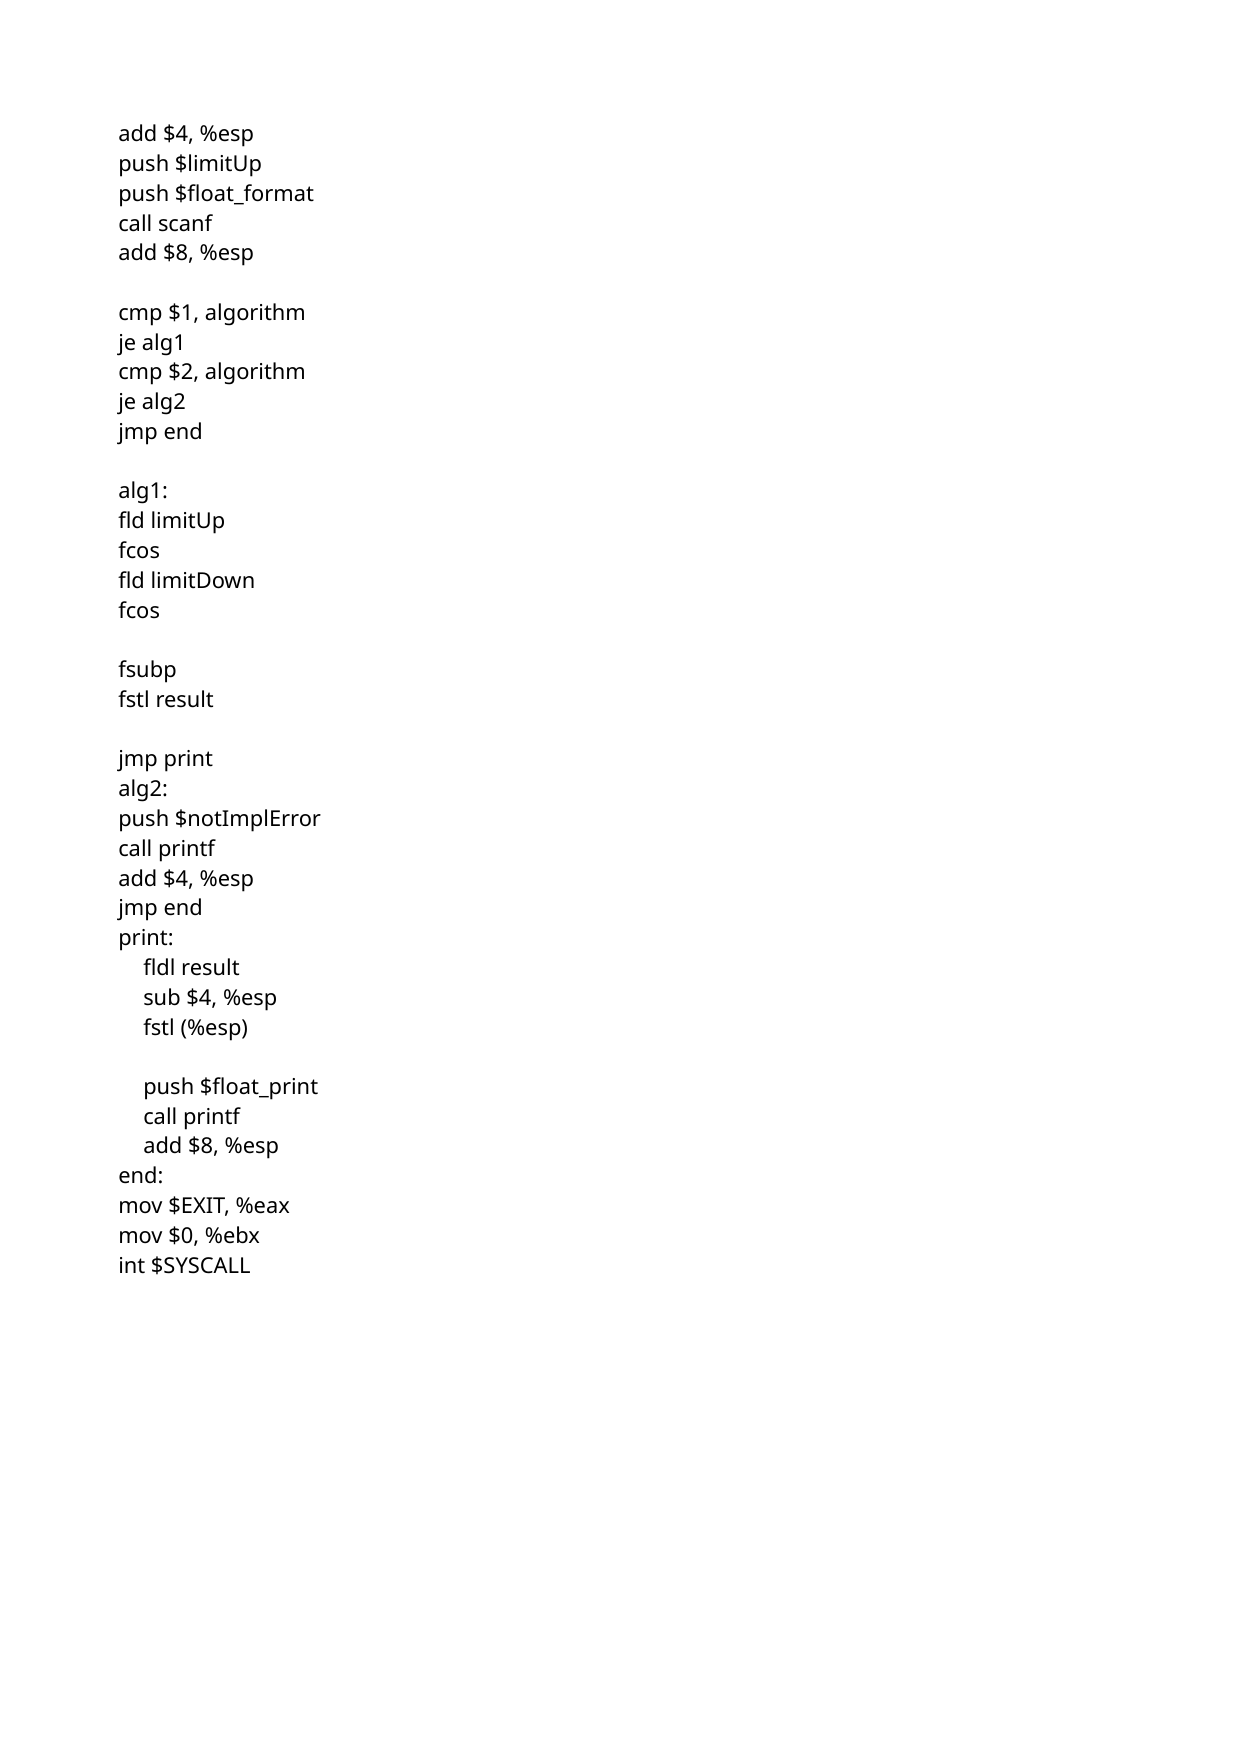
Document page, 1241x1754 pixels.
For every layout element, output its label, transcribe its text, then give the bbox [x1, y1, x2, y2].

text cmp $2, algorithm [118, 356, 1122, 386]
text je alg1 [118, 327, 1122, 356]
text push $notImplError [118, 803, 1122, 833]
text mov $EXIT, %eax [118, 1190, 1122, 1220]
text jmp print [118, 743, 1122, 773]
text fld limitDown [118, 565, 1122, 594]
text add $4, %esp [118, 862, 1122, 892]
text je alg2 [118, 386, 1122, 416]
text call printf [118, 1101, 1122, 1131]
text alg1: [118, 475, 1122, 505]
text push $limitUp [118, 148, 1122, 178]
text jmp end [118, 892, 1122, 922]
text print: [118, 922, 1122, 952]
text call scanf [118, 207, 1122, 237]
text end: [118, 1160, 1122, 1190]
text fcos [118, 594, 1122, 624]
text push $float_format [118, 178, 1122, 207]
text fcos [118, 535, 1122, 565]
text push $float_print [118, 1071, 1122, 1101]
text mov $0, %ebx [118, 1220, 1122, 1250]
text cmp $1, algorithm [118, 297, 1122, 327]
text fstl (%esp) [118, 1011, 1122, 1041]
text call printf [118, 833, 1122, 862]
text fldl result [118, 952, 1122, 982]
text int $SYSCALL [118, 1250, 1122, 1279]
text jmp end [118, 416, 1122, 446]
text add $4, %esp [118, 118, 1122, 148]
text fsubp [118, 654, 1122, 684]
text alg2: [118, 773, 1122, 803]
text add $8, %esp [118, 1131, 1122, 1160]
text fld limitUp [118, 505, 1122, 535]
text sub $4, %esp [118, 982, 1122, 1011]
text add $8, %esp [118, 237, 1122, 267]
text fstl result [118, 684, 1122, 714]
